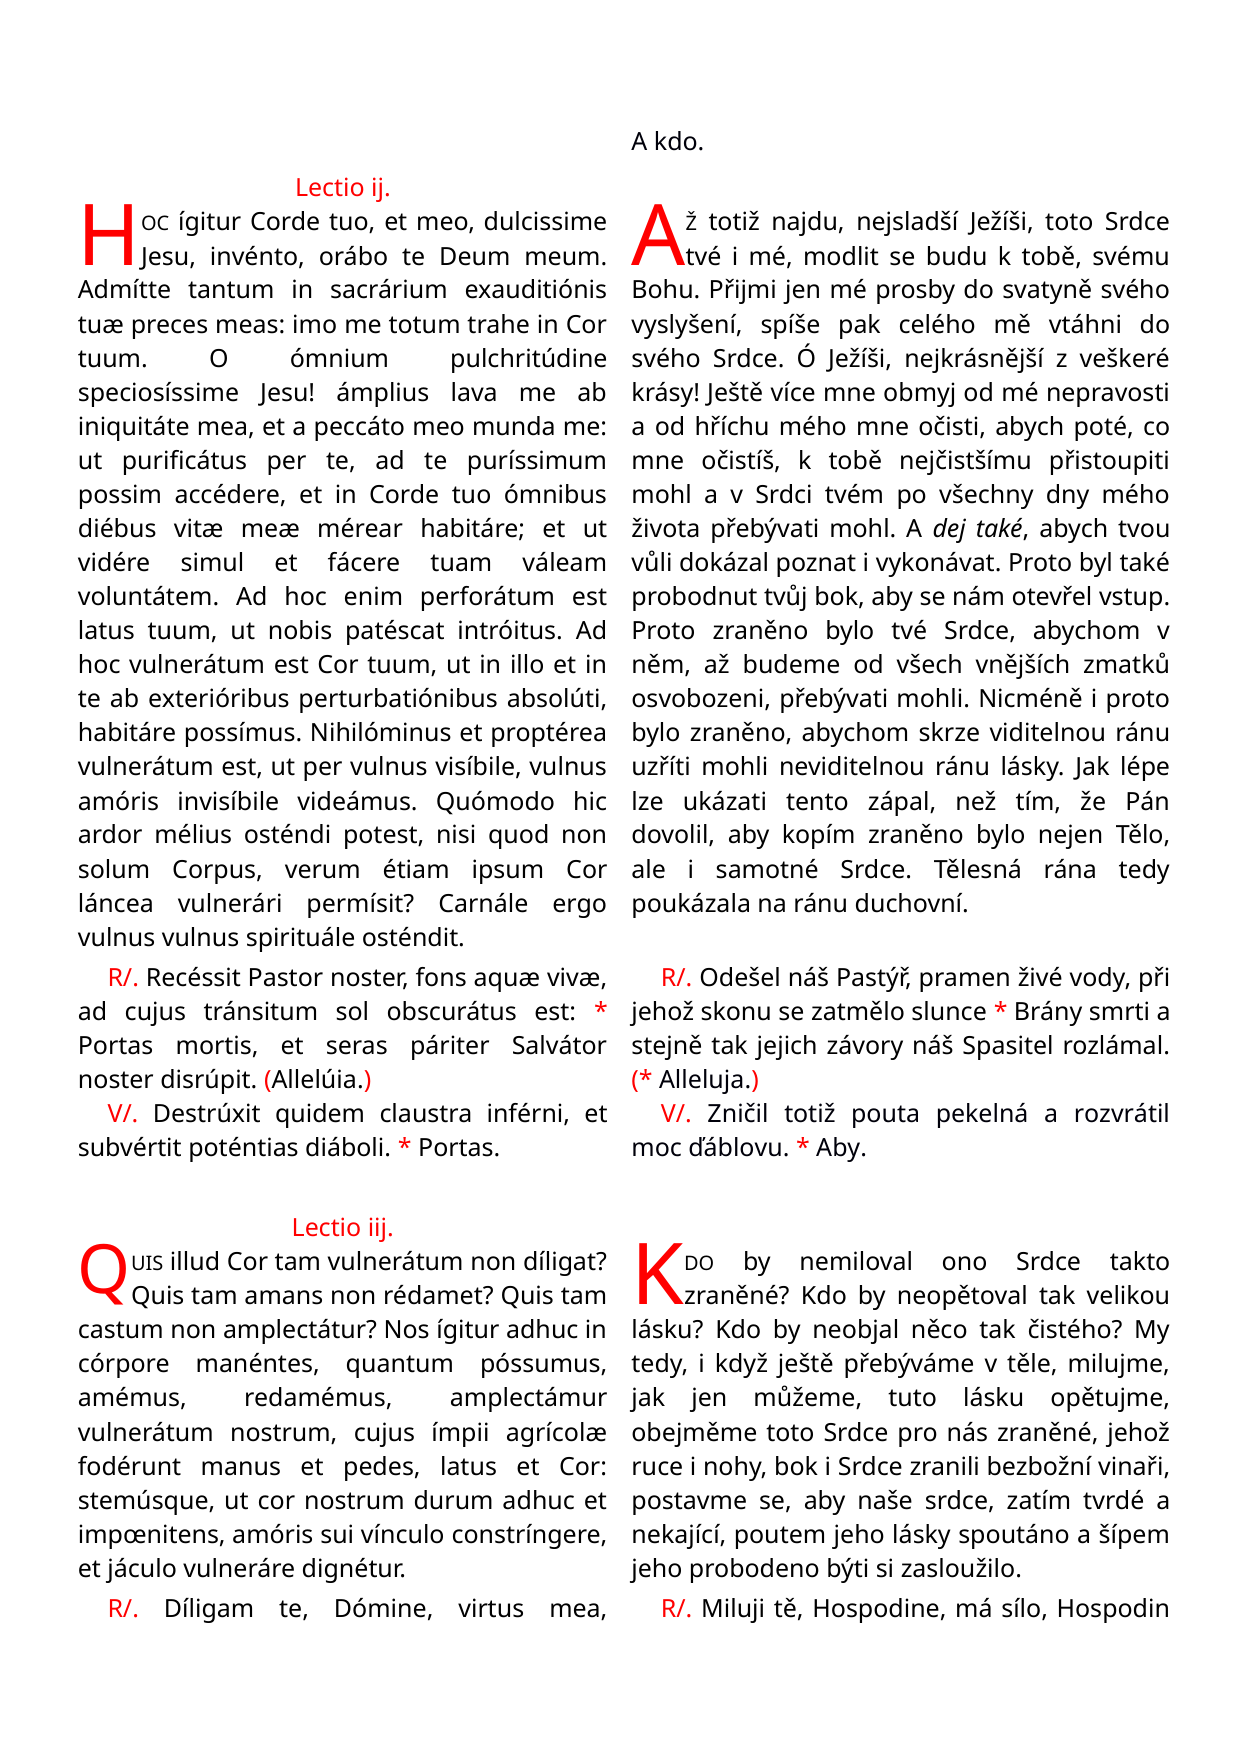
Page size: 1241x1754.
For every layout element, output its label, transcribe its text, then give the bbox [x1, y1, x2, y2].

table_cell Za onoho času Židé (Protože byl pátek), aby nezůstala těla na kříži v sobotu (byl totiž velký onen den sobotní), prosili Piláta, aby zlámány byly kosti jejich a byli sneseni dolů. A ostatní. Až jednou přijdeme k nejsladším Srdci Ježíšovu, a je dobré, že zde budeme, nedovolme, abychom zas snadno byli odtrženi od toho, o němž je psáno: „Kdož se od tebe odvrátí, do prachu budou zapsáni.“ Jak se k němu ale dostaneme? Ty sám nás o tom učíš. Řekl jsi těm, kteří k tobě přicházejí: „Radujte se, neboť vaše jména jsou zapsána v nebi.“ Přicházíme tedy k tobě, jásáme a radujeme se v tobě, pamětlivi tvého Srdce. Ó jak dobré a radostné je přebývati v tomto Srdci! Zajisté se rád zbavím všeho, všech svých myšlenek, změním city své mysli, a vložím vše, na co myslím, do Srdce Pána Ježíše, a vpravdě mě bude vyživovati. V tomto chrámě, v této Nejsvětější Svatyni, v této arše zákona budu ctít a chválit jméno Páně a říkat budu spolu s Davidem: „Nalezl jsem ve svém srdci, abych volal ke svému Bohu. A našel jsem Srdce Krále, bratra a přítele, dobrotivého Ježíše. Proč bych se mu neměl klanět? R/. Poslal mě živý Otec, a já žiji skrze Otce: * A kdo jí mé tělo, bude žít skrze mě. (* Alleluja.) V/. Pán jej živí chlebem života a poznání. * A kdo. [619, 118, 1182, 164]
table_cell Kdo by nemiloval ono Srdce takto zraněné? Kdo by neopětoval tak velikou lásku? Kdo by neobjal něco tak čistého? My tedy, i když ještě přebýváme v těle, milujme, jak jen můžeme, tuto lásku opětujme, obejměme toto Srdce pro nás zraněné, jehož ruce i nohy, bok i Srdce zranili bezbožní vinaři, postavme se, aby naše srdce, zatím tvrdé a nekající, poutem jeho lásky spoutáno a šípem jeho probodeno býti si zasloužilo. R/. Miluji tě, Hospodine, má sílo, Hospodin [619, 1204, 1182, 1631]
table_cell Lectio ij. Hoc ígitur Corde tuo, et meo‚ dulcissime Jesu, invénto, orábo te Deum meum. Admítte tantum in sacrárium exauditiónis tuæ preces meas: imo me totum trahe in Cor tuum. O ómnium pulchritúdine speciosíssime Jesu! ámplius lava me ab iniquitáte mea, et a peccáto meo munda me: ut purificátus per te, ad te puríssimum possim accédere, et in Corde tuo ómnibus diébus vitæ meæ mérear habitáre; et ut vidére simul et fácere tuam váleam voluntátem. Ad hoc enim perforátum est latus tuum, ut nobis patéscat intróitus. Ad hoc vulnerátum est Cor tuum, ut in illo et in te ab exterióribus perturbatiónibus absolúti, habitáre possímus. Nihilóminus et proptérea vulnerátum est, ut per vulnus visíbile, vulnus amóris invisíbile videámus. Quómodo hic ardor mélius osténdi potest, nisi quod non solum Corpus, verum étiam ipsum Cor láncea vulnerári permísit? Carnále ergo vulnus vulnus spirituále osténdit. R/. Recéssit Pastor noster, fons aquæ vivæ, ad cujus tránsitum sol obscurátus est: * Portas mortis, et seras páriter Salvátor noster disrúpit. (Allelúia.) V/. Destrúxit quidem claustra inférni, et subvértit poténtias diáboli. * Portas. [66, 164, 619, 1204]
table_cell Lectio iij. Quis illud Cor tam vulnerátum non díligat? Quis tam amans non rédamet? Quis tam castum non amplectátur? Nos ígitur adhuc in córpore manéntes, quantum póssumus, amémus, redamémus, amplectámur vulnerátum nostrum, cujus ímpii agrícolæ fodérunt manus et pedes, latus et Cor: stemúsque, ut cor nostrum durum adhuc et impœnitens‚ amóris sui vínculo constríngere, et jáculo vulneráre dignétur. R/. Díligam te, Dómine, virtus mea, [66, 1204, 619, 1631]
table_cell Až totiž najdu, nejsladší Ježíši, toto Srdce tvé i mé, modlit se budu k tobě, svému Bohu. Přijmi jen mé prosby do svatyně svého vyslyšení, spíše pak celého mě vtáhni do svého Srdce. Ó Ježíši, nejkrásnější z veškeré krásy! Ještě více mne obmyj od mé nepravosti a od hříchu mého mne očisti, abych poté, co mne očistíš, k tobě nejčistšímu přistoupiti mohl a v Srdci tvém po všechny dny mého života přebývati mohl. A dej také, abych tvou vůli dokázal poznat i vykonávat. Proto byl také probodnut tvůj bok, aby se nám otevřel vstup. Proto zraněno bylo tvé Srdce, abychom v něm, až budeme od všech vnějších zmatků osvobozeni, přebývati mohli. Nicméně i proto bylo zraněno, abychom skrze viditelnou ránu uzříti mohli neviditelnou ránu lásky. Jak lépe lze ukázati tento zápal, než tím, že Pán dovolil, aby kopím zraněno bylo nejen Tělo, ale i samotné Srdce. Tělesná rána tedy poukázala na ránu duchovní. R/. Odešel náš Pastýř, pramen živé vody, při jehož skonu se zatmělo slunce * Brány smrti a stejně tak jejich závory náš Spasitel rozlámal. (* Alleluja.) V/. Zničil totiž pouta pekelná a rozvrátil moc ďáblovu. * Aby. [619, 164, 1182, 1204]
